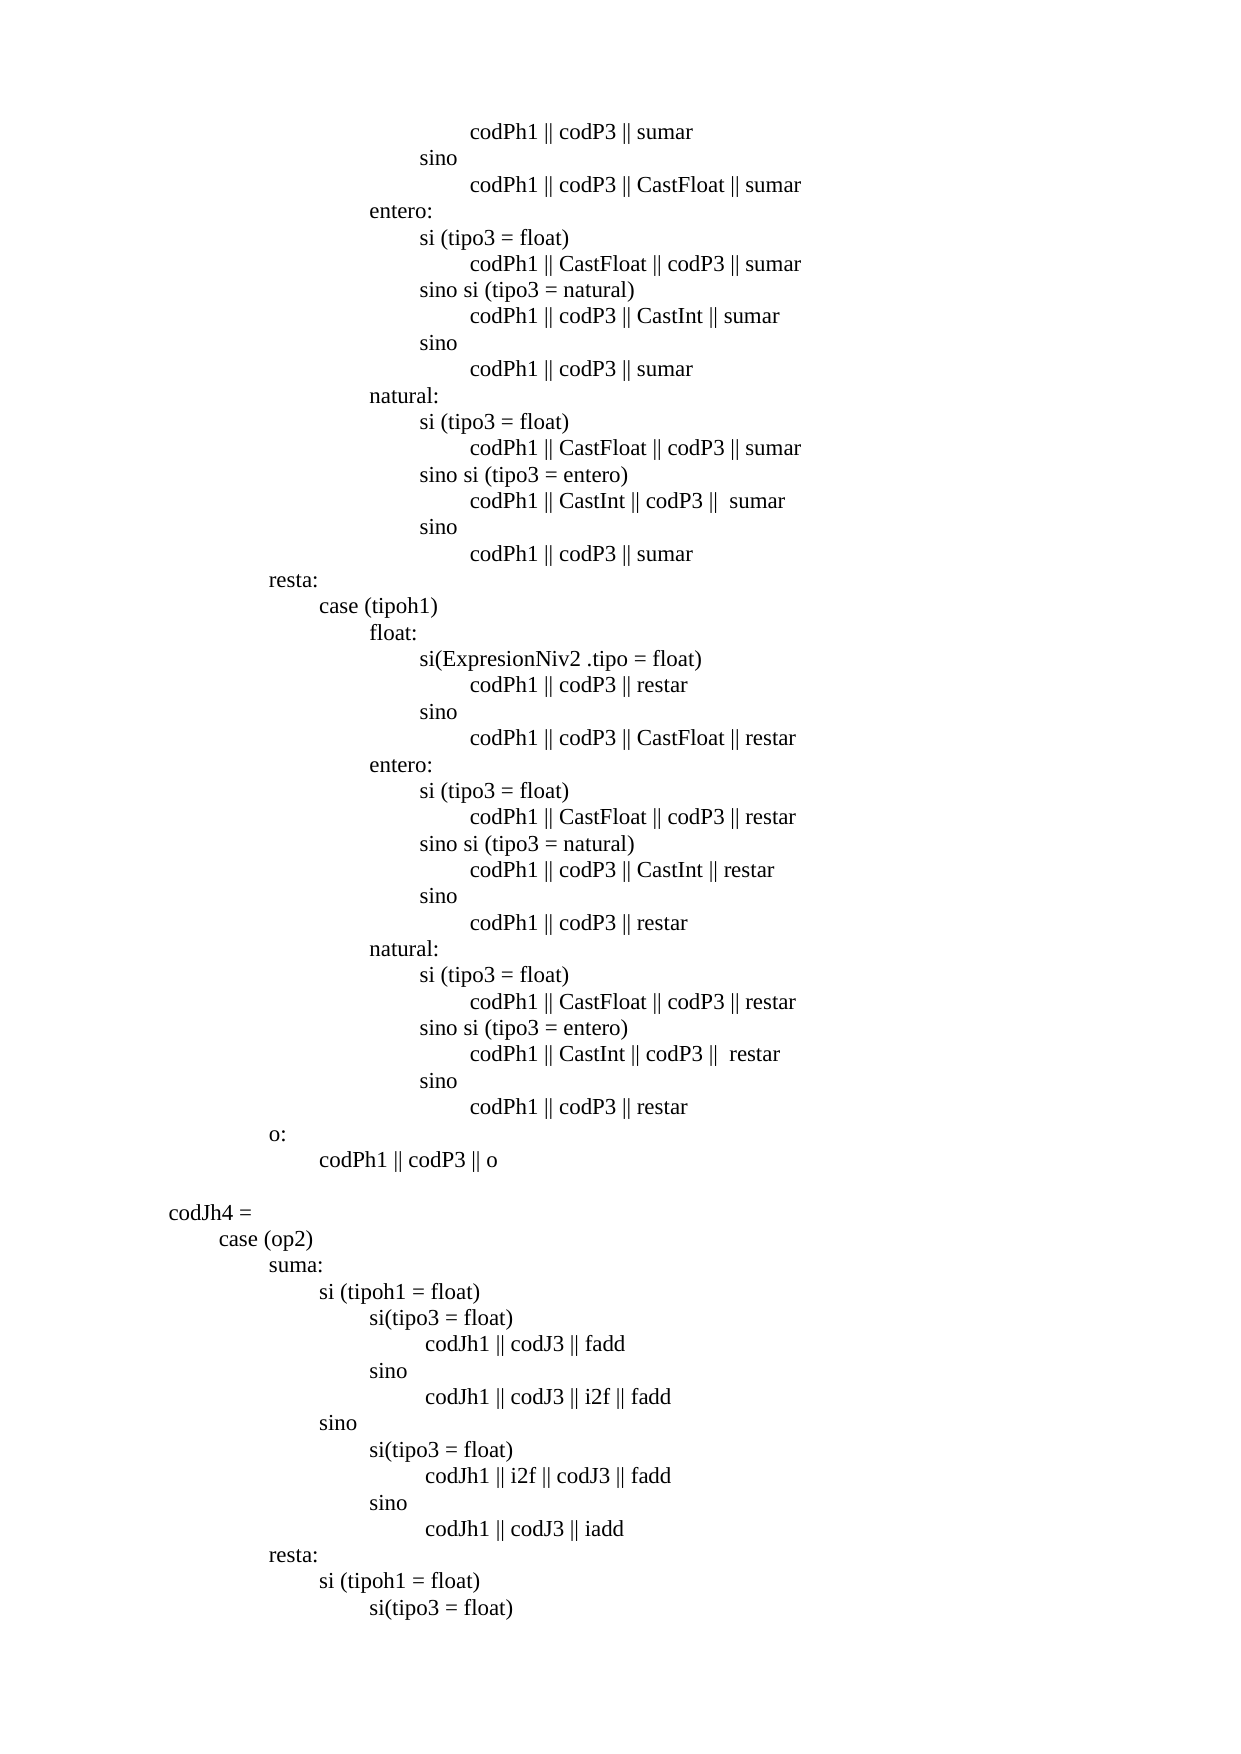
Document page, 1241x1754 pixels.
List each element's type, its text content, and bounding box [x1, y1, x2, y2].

text codPh1 || codP3 || sumar [118, 118, 1122, 144]
text codPh1 || codP3 || restar [118, 672, 1122, 698]
text codPh1 || CastFloat || codP3 || sumar [118, 434, 1122, 461]
text si (tipo3 = float) [118, 408, 1122, 434]
text si(tipo3 = float) [118, 1594, 1122, 1620]
text sino [118, 1067, 1122, 1093]
text codJh1 || i2f || codJ3 || fadd [118, 1462, 1122, 1488]
text natural: [118, 382, 1122, 408]
text codPh1 || codP3 || CastInt || restar [118, 856, 1122, 882]
text si(tipo3 = float) [118, 1304, 1122, 1330]
text codPh1 || CastFloat || codP3 || restar [118, 988, 1122, 1014]
text codPh1 || codP3 || sumar [118, 355, 1122, 382]
text codPh1 || codP3 || restar [118, 1093, 1122, 1119]
text sino [118, 144, 1122, 171]
text sino [118, 513, 1122, 540]
text sino [118, 1409, 1122, 1436]
text o: [118, 1119, 1122, 1146]
text float: [118, 619, 1122, 645]
text codPh1 || CastFloat || codP3 || sumar [118, 250, 1122, 276]
text sino [118, 698, 1122, 724]
text sino si (tipo3 = natural) [118, 830, 1122, 856]
text si (tipoh1 = float) [118, 1568, 1122, 1594]
text resta: [118, 566, 1122, 592]
text codJh4 = [118, 1199, 1122, 1225]
text codPh1 || CastInt || codP3 || restar [118, 1041, 1122, 1067]
text sino si (tipo3 = entero) [118, 461, 1122, 487]
text si(ExpresionNiv2 .tipo = float) [118, 645, 1122, 672]
text case (op2) [118, 1225, 1122, 1251]
text sino si (tipo3 = natural) [118, 276, 1122, 303]
text si (tipo3 = float) [118, 961, 1122, 988]
text codPh1 || codP3 || CastFloat || restar [118, 724, 1122, 751]
text codPh1 || codP3 || sumar [118, 540, 1122, 566]
text sino si (tipo3 = entero) [118, 1014, 1122, 1041]
text si (tipo3 = float) [118, 223, 1122, 250]
text suma: [118, 1251, 1122, 1278]
text resta: [118, 1541, 1122, 1568]
text sino [118, 882, 1122, 909]
text si (tipo3 = float) [118, 777, 1122, 803]
text sino [118, 1488, 1122, 1515]
text si(tipo3 = float) [118, 1436, 1122, 1462]
text codPh1 || CastInt || codP3 || sumar [118, 487, 1122, 513]
text codJh1 || codJ3 || i2f || fadd [118, 1383, 1122, 1409]
text codPh1 || CastFloat || codP3 || restar [118, 803, 1122, 830]
text codPh1 || codP3 || CastInt || sumar [118, 303, 1122, 329]
text si (tipoh1 = float) [118, 1278, 1122, 1304]
text codJh1 || codJ3 || fadd [118, 1330, 1122, 1357]
text entero: [118, 197, 1122, 223]
text case (tipoh1) [118, 592, 1122, 619]
text natural: [118, 935, 1122, 961]
text sino [118, 1357, 1122, 1383]
text entero: [118, 751, 1122, 777]
text codPh1 || codP3 || CastFloat || sumar [118, 171, 1122, 197]
text codPh1 || codP3 || restar [118, 909, 1122, 935]
text codPh1 || codP3 || o [118, 1146, 1122, 1172]
text codJh1 || codJ3 || iadd [118, 1515, 1122, 1541]
text sino [118, 329, 1122, 355]
